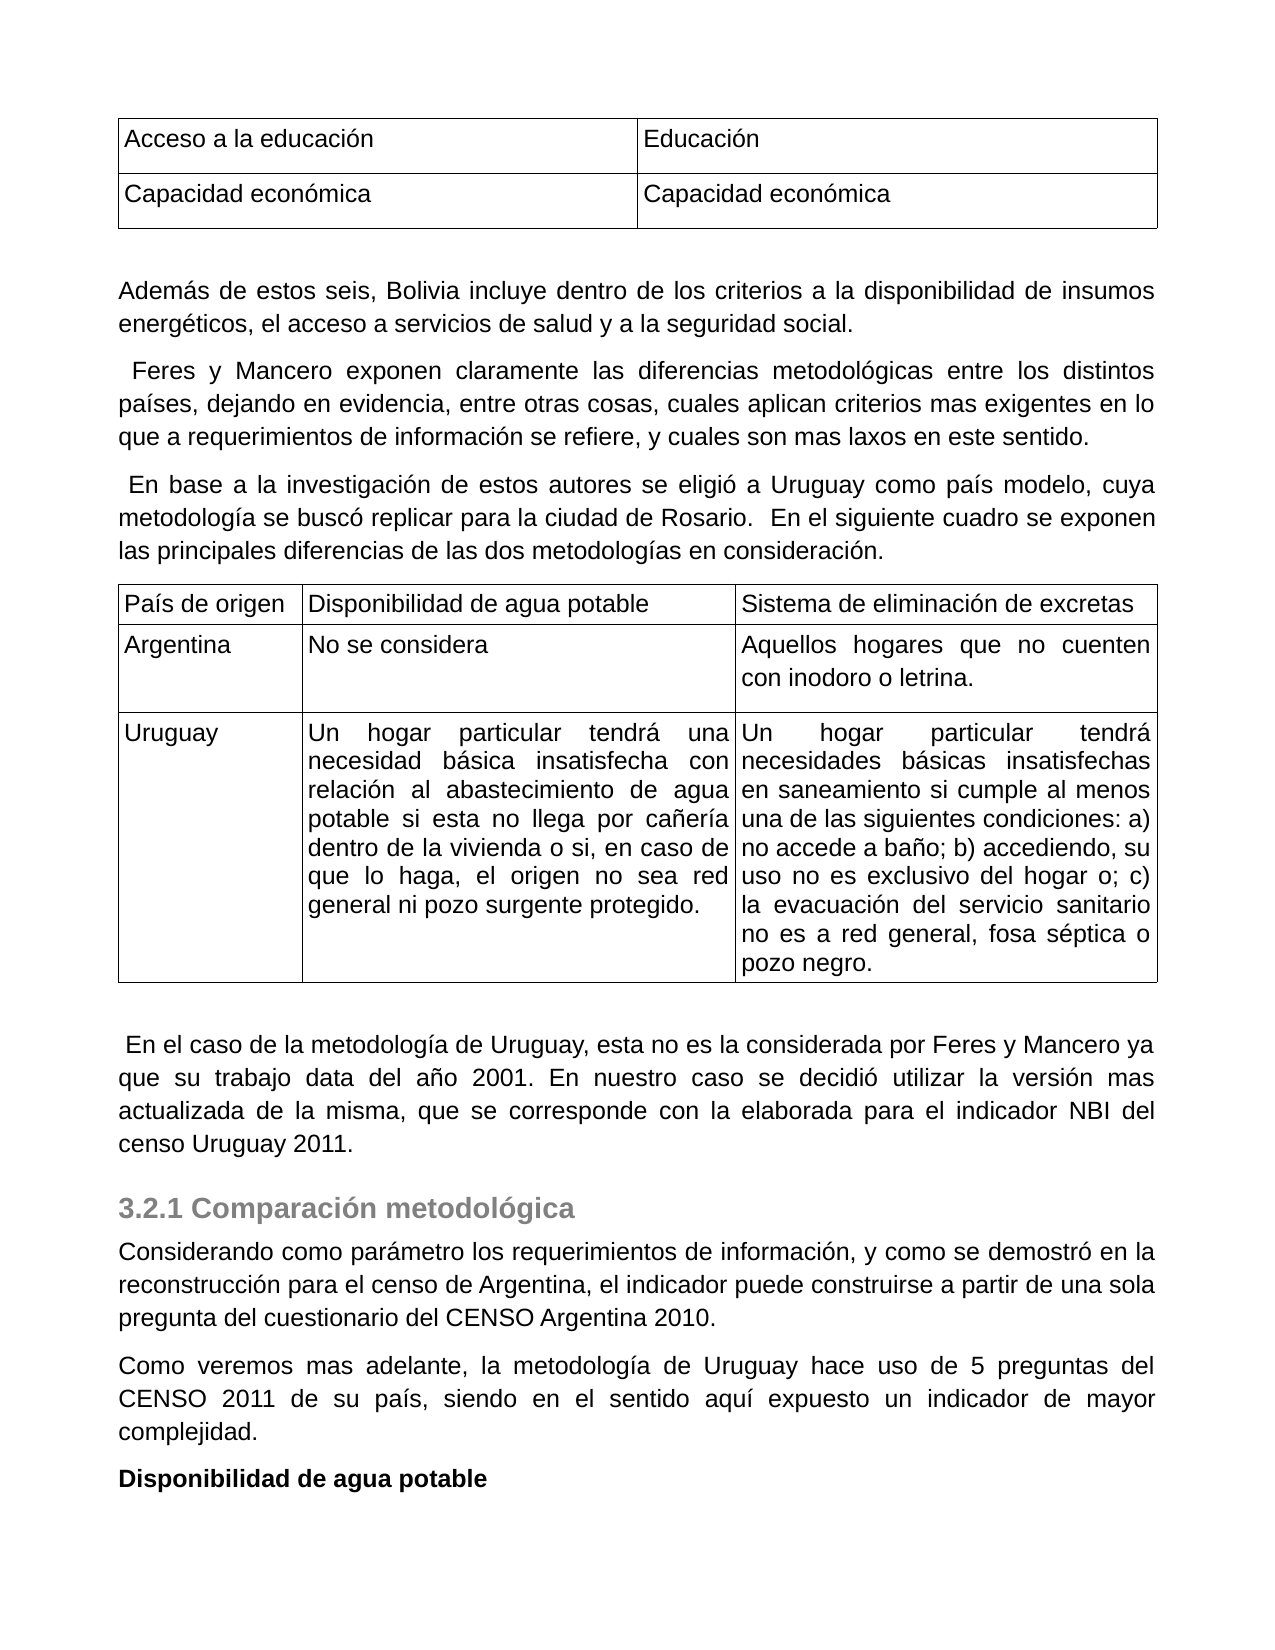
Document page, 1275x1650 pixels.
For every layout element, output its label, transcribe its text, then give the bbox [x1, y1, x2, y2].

table_cell Un hogar particular tendrá una necesidad básica insatisfecha con relación al abastecimiento de agua potable si esta no llega por cañería dentro de la vivienda o si, en caso de que lo haga, el origen no sea red general ni pozo surgente protegido. [303, 713, 735, 982]
table_cell Capacidad económica [638, 174, 1157, 228]
subtitle 3.2.1 Comparación metodológica [118, 1191, 1157, 1224]
text Disponibilidad de agua potable [118, 1464, 1157, 1493]
text Además de estos seis, Bolivia incluye dentro de los criterios a la disponibilidad de insumos energéticos, el acceso a servicios de salud y a la seguridad social. [118, 276, 1157, 337]
text Considerando como parámetro los requerimientos de información, y como se demostró en la reconstrucción para el censo de Argentina, el indicador puede construirse a partir de una sola pregunta del cuestionario del CENSO Argentina 2010. [118, 1237, 1157, 1332]
text Como veremos mas adelante, la metodología de Uruguay hace uso de 5 preguntas del CENSO 2011 de su país, siendo en el sentido aquí expuesto un indicador de mayor complejidad. [118, 1351, 1157, 1446]
table_cell No se considera [303, 625, 735, 712]
table_header Sistema de eliminación de excretas [736, 585, 1157, 624]
table_cell Educación [638, 119, 1157, 173]
table_cell Capacidad económica [119, 174, 637, 228]
table_cell Acceso a la educación [119, 119, 637, 173]
text En base a la investigación de estos autores se eligió a Uruguay como país modelo, cuya metodología se buscó replicar para la ciudad de Rosario. En el siguiente cuadro se exponen las principales diferencias de las dos metodologías en consideración. [118, 470, 1157, 565]
table_header País de origen [119, 585, 302, 624]
table_cell Argentina [119, 625, 302, 712]
table_header Disponibilidad de agua potable [303, 585, 735, 624]
text En el caso de la metodología de Uruguay, esta no es la considerada por Feres y Mancero ya que su trabajo data del año 2001. En nuestro caso se decidió utilizar la versión mas actualizada de la misma, que se corresponde con la elaborada para el indicador NBI del censo Uruguay 2011. [118, 1030, 1157, 1158]
table_cell Aquellos hogares que no cuenten con inodoro o letrina. [736, 625, 1157, 712]
table_cell Uruguay [119, 713, 302, 982]
table_cell Un hogar particular tendrá necesidades básicas insatisfechas en saneamiento si cumple al menos una de las siguientes condiciones: a) no accede a baño; b) accediendo, su uso no es exclusivo del hogar o; c) la evacuación del servicio sanitario no es a red general, fosa séptica o pozo negro. [736, 713, 1157, 982]
text Feres y Mancero exponen claramente las diferencias metodológicas entre los distintos países, dejando en evidencia, entre otras cosas, cuales aplican criterios mas exigentes en lo que a requerimientos de información se refiere, y cuales son mas laxos en este sentido. [118, 356, 1157, 451]
